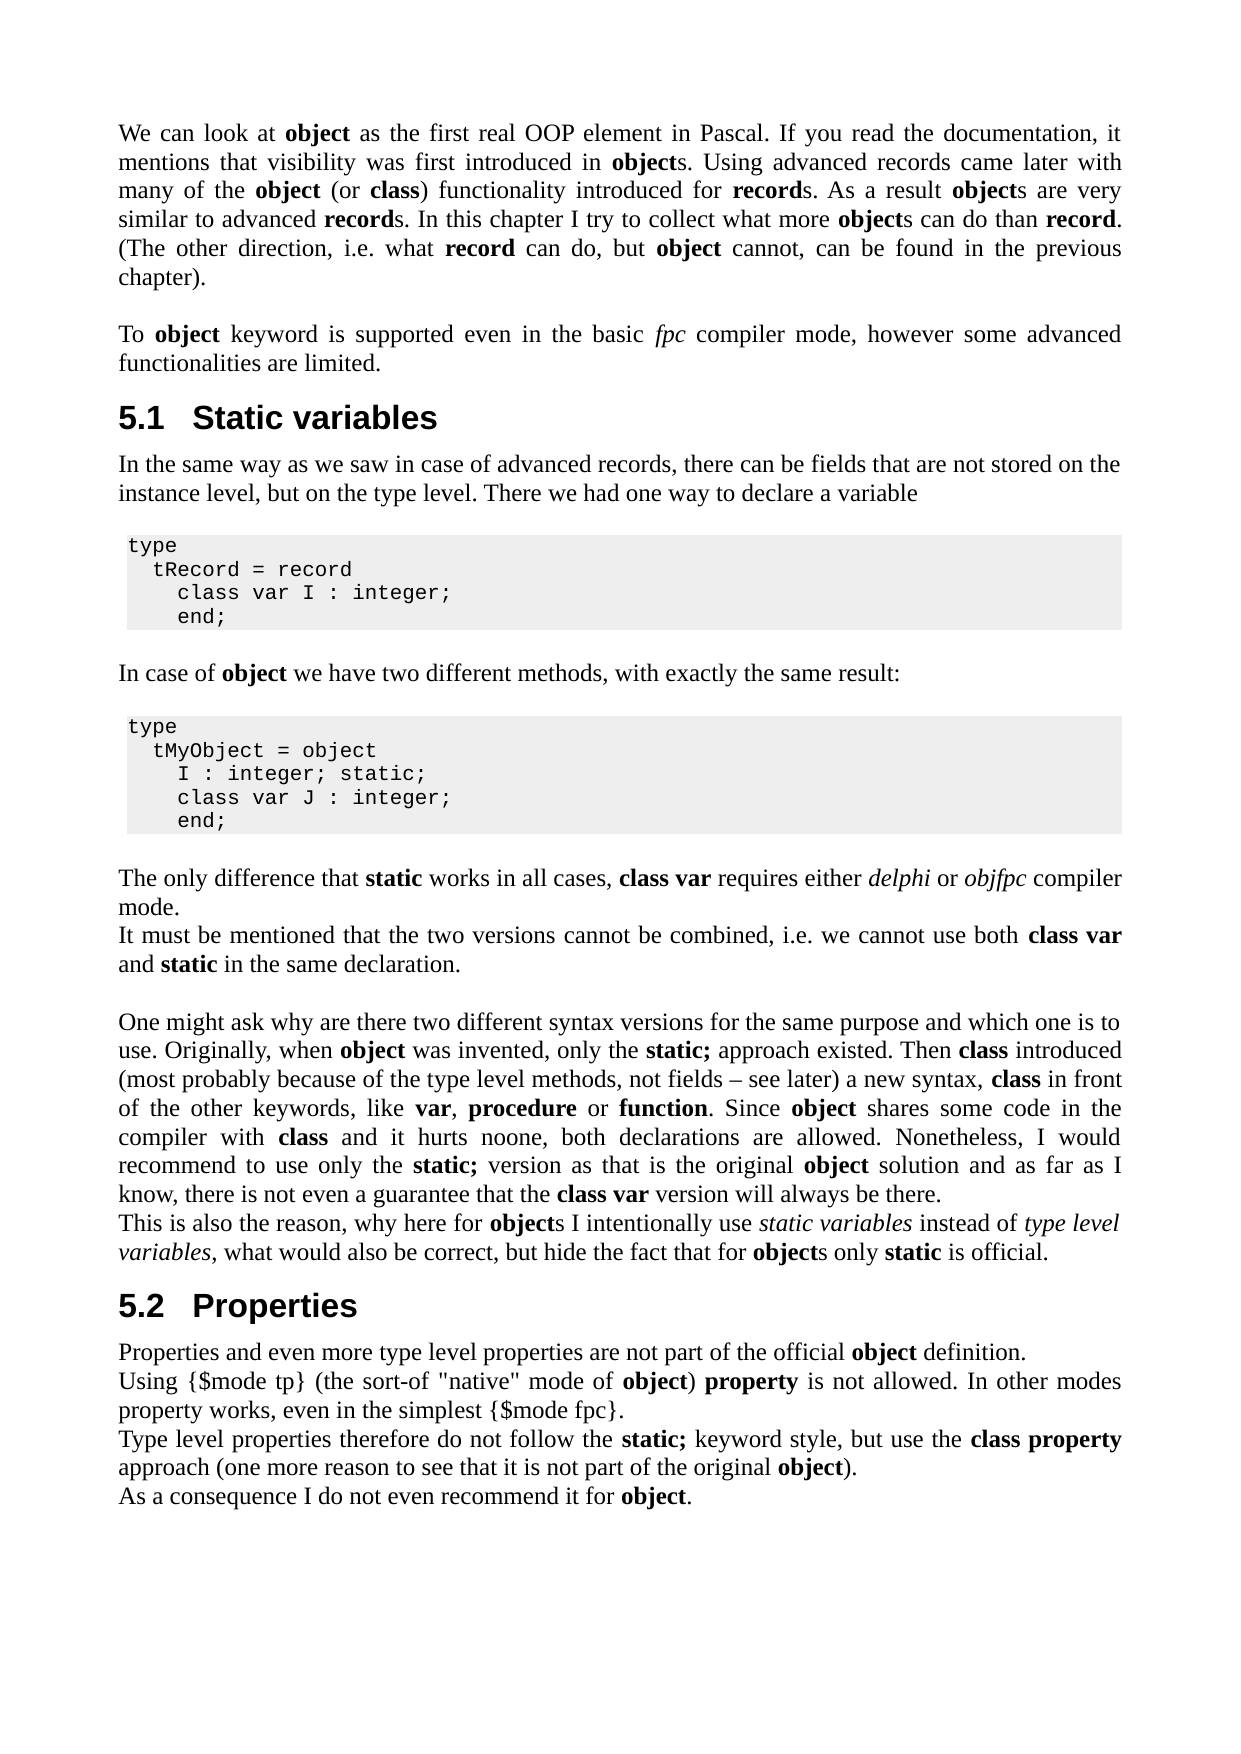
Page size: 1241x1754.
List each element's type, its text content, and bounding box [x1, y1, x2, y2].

text I : integer; static; [127, 763, 1122, 787]
subtitle Static variables [118, 398, 1122, 436]
text type [127, 535, 1122, 559]
text As a consequence I do not even recommend it for object. [118, 1481, 1122, 1510]
text end; [127, 606, 1122, 630]
text The only difference that static works in all cases, class var requires either delphi or objfpc compiler mode. [118, 863, 1122, 920]
text class var I : integer; [127, 582, 1122, 606]
text This is also the reason, why here for objects I intentionally use static variables instead of type level variables, what would also be correct, but hide the fact that for objects only static is official. [118, 1208, 1122, 1265]
text tRecord = record [127, 559, 1122, 582]
text end; [127, 811, 1122, 834]
text It must be mentioned that the two versions cannot be combined, i.e. we cannot use both class var and static in the same declaration. [118, 920, 1122, 978]
text In case of object we have two different methods, with exactly the same result: [118, 658, 1122, 687]
text tMyObject = object [127, 739, 1122, 763]
subtitle Properties [118, 1286, 1122, 1325]
text To object keyword is supported even in the basic fpc compiler mode, however some advanced functionalities are limited. [118, 319, 1122, 377]
text In the same way as we saw in case of advanced records, there can be fields that are not stored on the instance level, but on the type level. There we had one way to declare a variable [118, 449, 1122, 506]
text Properties and even more type level properties are not part of the official object definition. [118, 1337, 1122, 1366]
text One might ask why are there two different syntax versions for the same purpose and which one is to use. Originally, when object was invented, only the static; approach existed. Then class introduced (most probably because of the type level methods, not fields – see later) a new syntax, class in front of the other keywords, like var, procedure or function. Since object shares some code in the compiler with class and it hurts noone, both declarations are allowed. Nonetheless, I would recommend to use only the static; version as that is the original object solution and as far as I know, there is not even a guarantee that the class var version will always be there. [118, 1007, 1122, 1208]
text Using {$mode tp} (the sort-of "native" mode of object) property is not allowed. In other modes property works, even in the simplest {$mode fpc}. [118, 1366, 1122, 1424]
text class var J : integer; [127, 787, 1122, 811]
text type [127, 716, 1122, 739]
text Type level properties therefore do not follow the static; keyword style, but use the class property approach (one more reason to see that it is not part of the original object). [118, 1424, 1122, 1481]
text We can look at object as the first real OOP element in Pascal. If you read the documentation, it mentions that visibility was first introduced in objects. Using advanced records came later with many of the object (or class) functionality introduced for records. As a result objects are very similar to advanced records. In this chapter I try to collect what more objects can do than record. (The other direction, i.e. what record can do, but object cannot, can be found in the previous chapter). [118, 118, 1122, 291]
